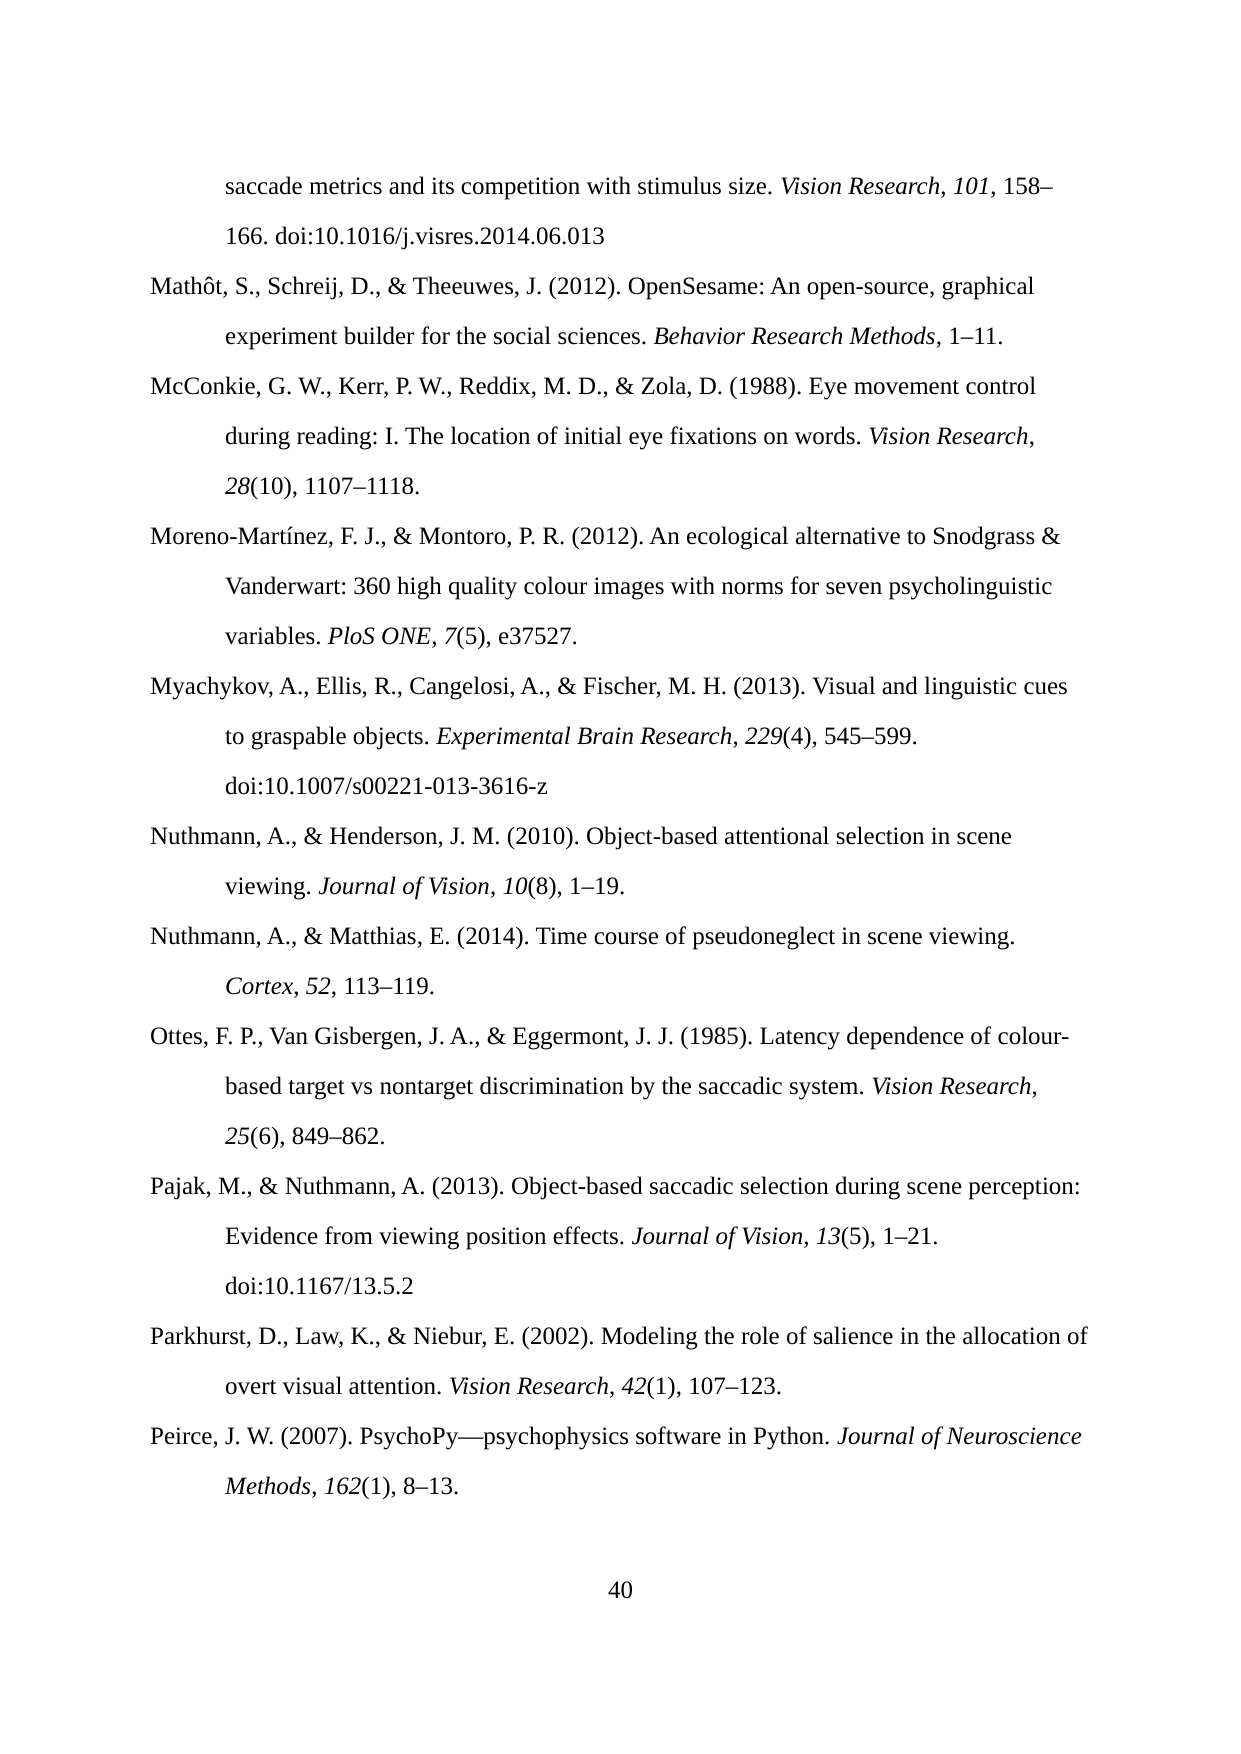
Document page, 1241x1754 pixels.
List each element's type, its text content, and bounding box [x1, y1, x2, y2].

text saccade metrics and its competition with stimulus size. Vision Research, 101, 158–166. doi:10.1016/j.visres.2014.06.013 [150, 150, 1091, 250]
text McConkie, G. W., Kerr, P. W., Reddix, M. D., & Zola, D. (1988). Eye movement control during reading: I. The location of initial eye fixations on words. Vision Research, 28(10), 1107–1118. [150, 350, 1091, 500]
text Nuthmann, A., & Matthias, E. (2014). Time course of pseudoneglect in scene viewing. Cortex, 52, 113–119. [150, 900, 1091, 1000]
text Mathôt, S., Schreij, D., & Theeuwes, J. (2012). OpenSesame: An open-source, graphical experiment builder for the social sciences. Behavior Research Methods, 1–11. [150, 250, 1091, 350]
text Pajak, M., & Nuthmann, A. (2013). Object-based saccadic selection during scene perception: Evidence from viewing position effects. Journal of Vision, 13(5), 1–21. doi:10.1167/13.5.2 [150, 1150, 1091, 1300]
text Moreno-Martínez, F. J., & Montoro, P. R. (2012). An ecological alternative to Snodgrass & Vanderwart: 360 high quality colour images with norms for seven psycholinguistic variables. PloS ONE, 7(5), e37527. [150, 500, 1091, 650]
text Myachykov, A., Ellis, R., Cangelosi, A., & Fischer, M. H. (2013). Visual and linguistic cues to graspable objects. Experimental Brain Research, 229(4), 545–599. doi:10.1007/s00221-013-3616-z [150, 650, 1091, 800]
text Parkhurst, D., Law, K., & Niebur, E. (2002). Modeling the role of salience in the allocation of overt visual attention. Vision Research, 42(1), 107–123. [150, 1300, 1091, 1400]
text Nuthmann, A., & Henderson, J. M. (2010). Object-based attentional selection in scene viewing. Journal of Vision, 10(8), 1–19. [150, 800, 1091, 900]
text Ottes, F. P., Van Gisbergen, J. A., & Eggermont, J. J. (1985). Latency dependence of colour-based target vs nontarget discrimination by the saccadic system. Vision Research, 25(6), 849–862. [150, 1000, 1091, 1150]
text Peirce, J. W. (2007). PsychoPy—psychophysics software in Python. Journal of Neuroscience Methods, 162(1), 8–13. [150, 1400, 1091, 1500]
